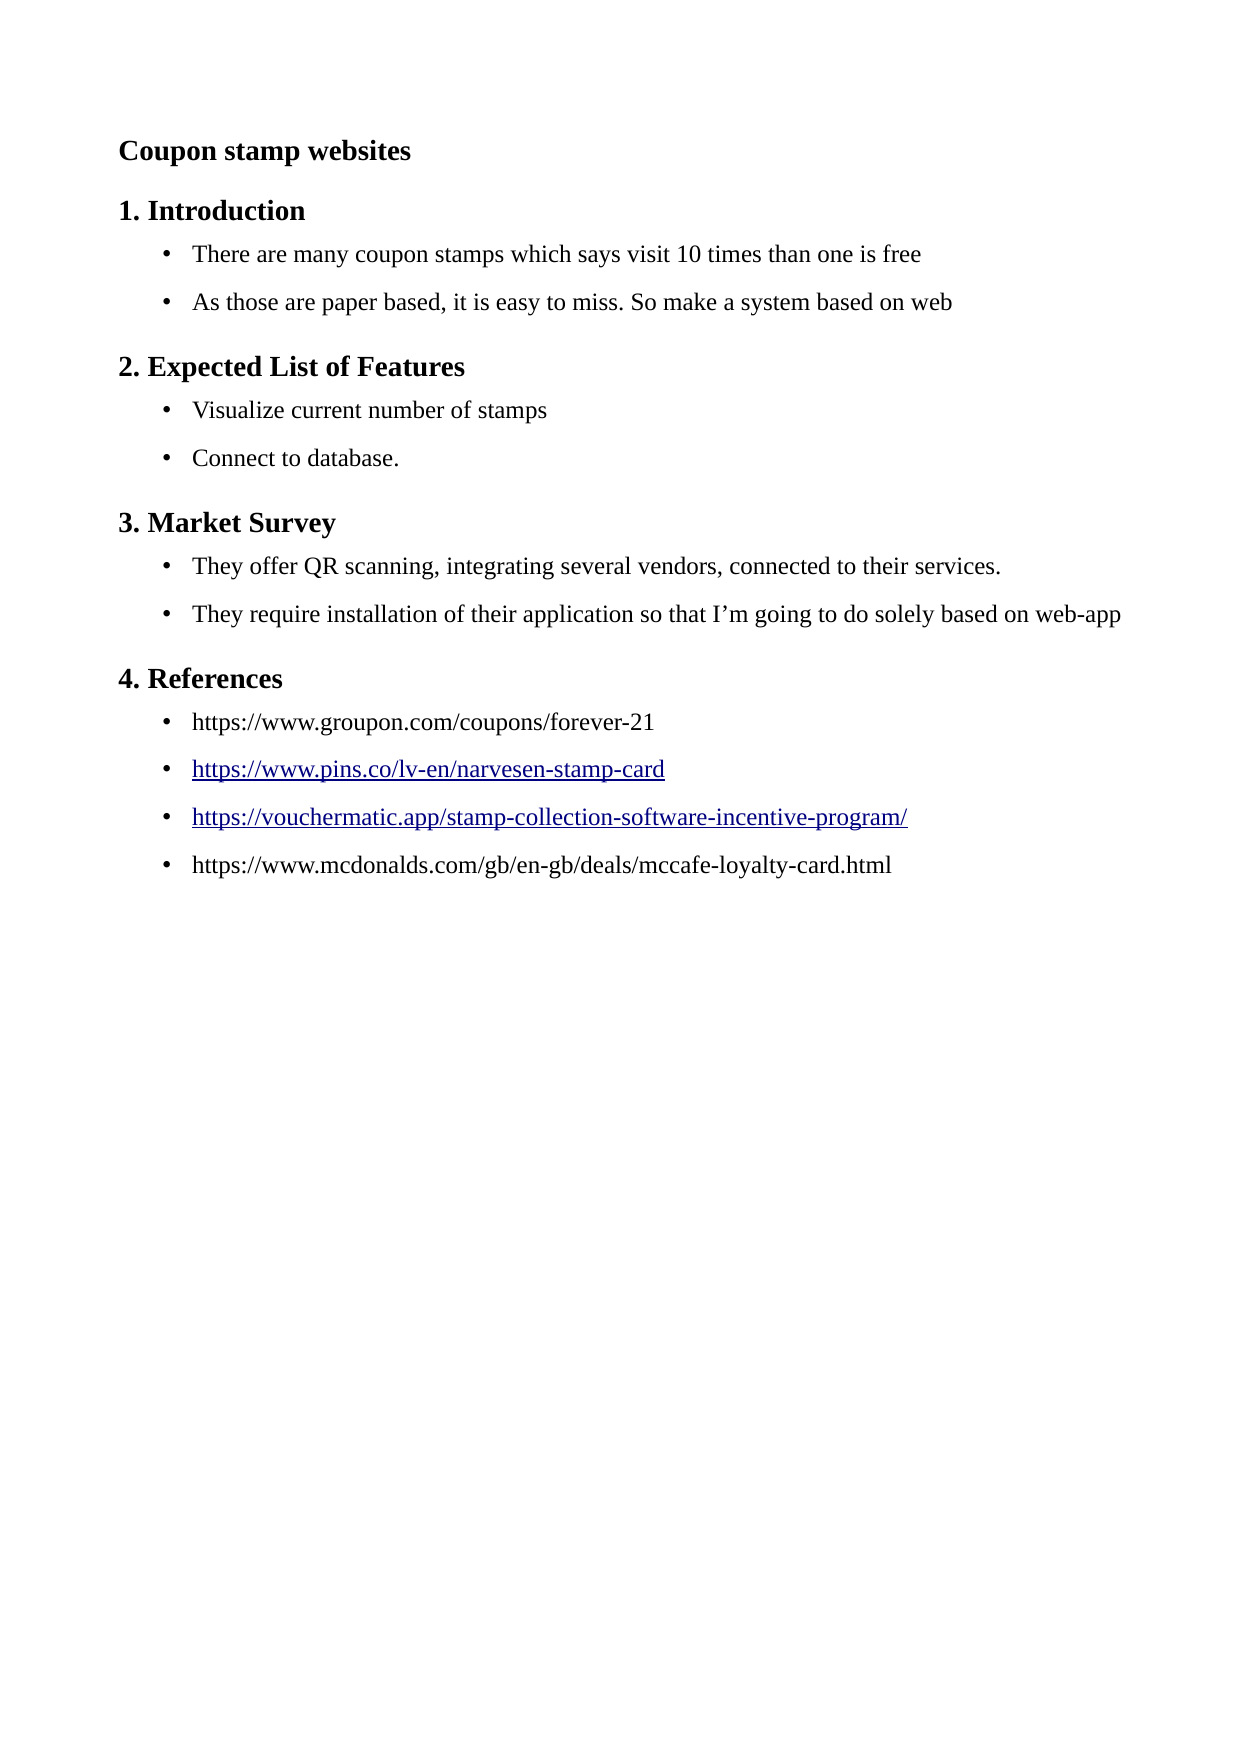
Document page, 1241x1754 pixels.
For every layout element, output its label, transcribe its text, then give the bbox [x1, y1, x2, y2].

list Connect to database. [162, 443, 1122, 472]
subtitle Coupon stamp websites [118, 133, 1122, 166]
list They require installation of their application so that I’m going to do solely based on web-app [162, 599, 1122, 627]
list They offer QR scanning, integrating several vendors, connected to their services. [162, 551, 1122, 580]
list https://www.pins.co/lv-en/narvesen-stamp-card [162, 754, 1122, 783]
list As those are paper based, it is easy to miss. So make a system based on web [162, 287, 1122, 316]
list Visualize current number of stamps [162, 395, 1122, 424]
list https://vouchermatic.app/stamp-collection-software-incentive-program/ [162, 802, 1122, 831]
list There are many coupon stamps which says visit 10 times than one is free [162, 239, 1122, 268]
list https://www.groupon.com/coupons/forever-21 [162, 707, 1122, 736]
list https://www.mcdonalds.com/gb/en-gb/deals/mccafe-loyalty-card.html [162, 850, 1122, 878]
subtitle 4. References [118, 661, 1122, 694]
subtitle 2. Expected List of Features [118, 349, 1122, 383]
subtitle 3. Market Survey [118, 505, 1122, 538]
subtitle 1. Introduction [118, 193, 1122, 227]
